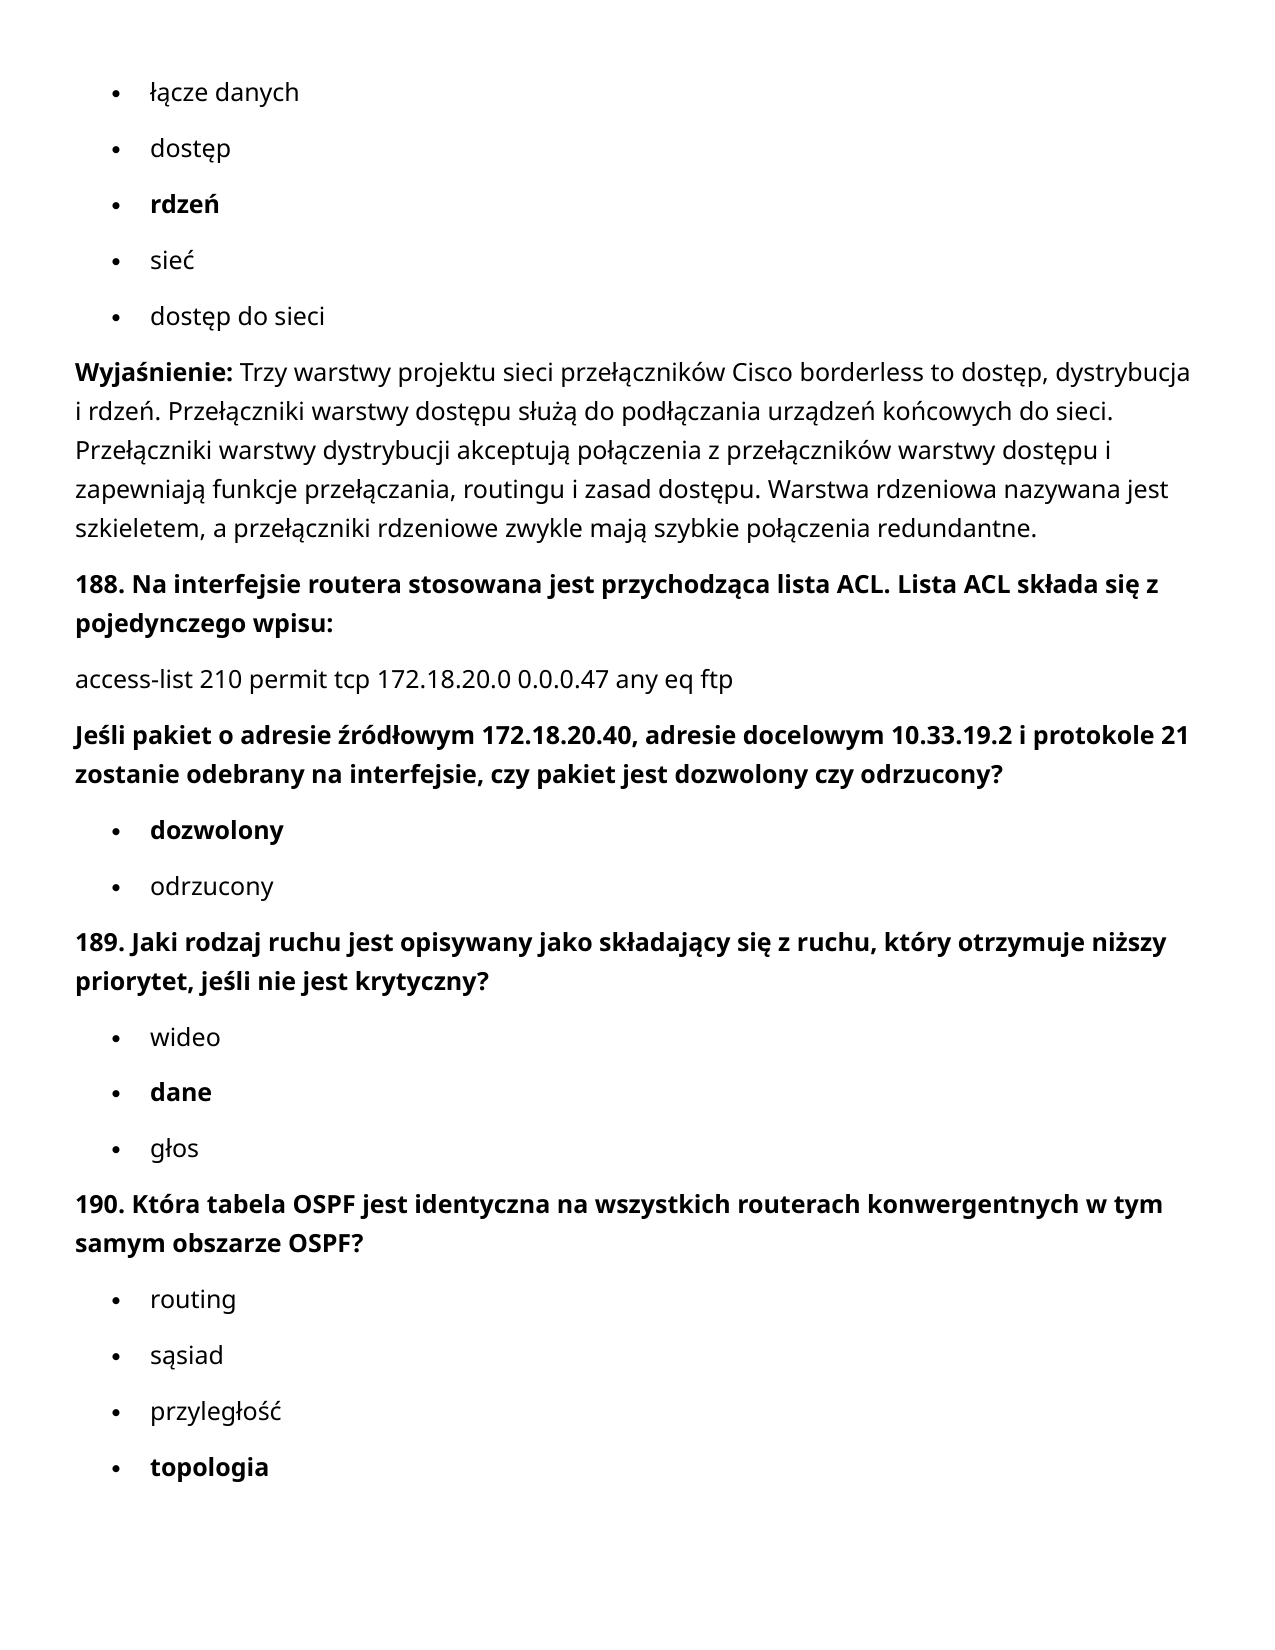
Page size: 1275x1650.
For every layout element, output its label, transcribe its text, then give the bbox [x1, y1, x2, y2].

list dane [112, 1075, 1200, 1109]
text Jeśli pakiet o adresie źródłowym 172.18.20.40, adresie docelowym 10.33.19.2 i protokole 21 zostanie odebrany na interfejsie, czy pakiet jest dozwolony czy odrzucony? [75, 717, 1200, 791]
list topologia [112, 1449, 1200, 1483]
list łącze danych [112, 75, 1200, 109]
list wideo [112, 1019, 1200, 1053]
list przyległość [112, 1393, 1200, 1427]
text access-list 210 permit tcp 172.18.20.0 0.0.0.47 any eq ftp [75, 662, 1200, 696]
list routing [112, 1282, 1200, 1316]
list rdzeń [112, 187, 1200, 221]
list dostęp do sieci [112, 298, 1200, 332]
list dozwolony [112, 812, 1200, 847]
list odrzucony [112, 868, 1200, 902]
list głos [112, 1131, 1200, 1165]
list sieć [112, 242, 1200, 277]
list sąsiad [112, 1337, 1200, 1372]
text Wyjaśnienie: Trzy warstwy projektu sieci przełączników Cisco borderless to dostęp, dystrybucja i rdzeń. Przełączniki warstwy dostępu służą do podłączania urządzeń końcowych do sieci. Przełączniki warstwy dystrybucji akceptują połączenia z przełączników warstwy dostępu i zapewniają funkcje przełączania, routingu i zasad dostępu. Warstwa rdzeniowa nazywana jest szkieletem, a przełączniki rdzeniowe zwykle mają szybkie połączenia redundantne. [75, 354, 1200, 545]
list dostęp [112, 131, 1200, 165]
text 189. Jaki rodzaj ruchu jest opisywany jako składający się z ruchu, który otrzymuje niższy priorytet, jeśli nie jest krytyczny? [75, 924, 1200, 997]
text 188. Na interfejsie routera stosowana jest przychodząca lista ACL. Lista ACL składa się z pojedynczego wpisu: [75, 567, 1200, 640]
text 190. Która tabela OSPF jest identyczna na wszystkich routerach konwergentnych w tym samym obszarze OSPF? [75, 1187, 1200, 1260]
